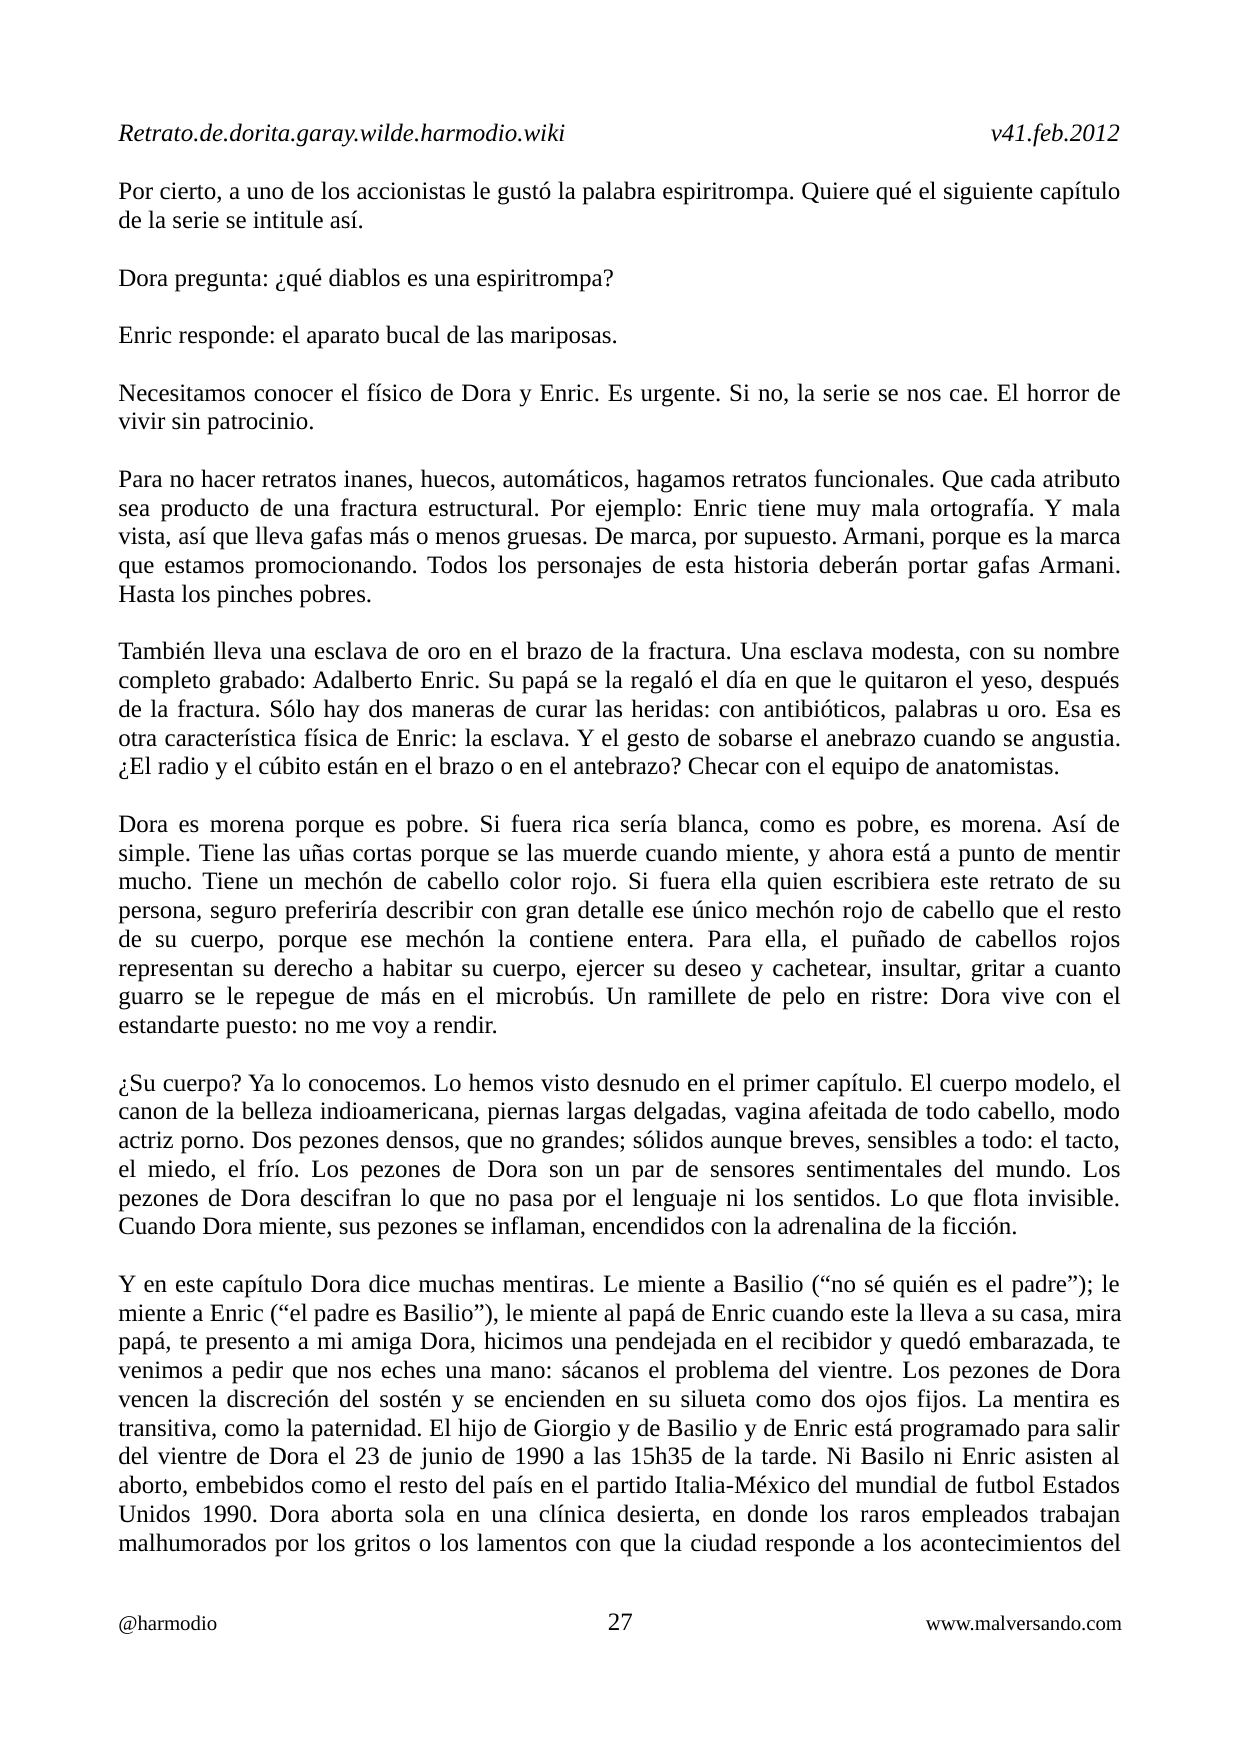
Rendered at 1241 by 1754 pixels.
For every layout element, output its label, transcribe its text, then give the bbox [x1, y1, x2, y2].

text Dora es morena porque es pobre. Si fuera rica sería blanca, como es pobre, es morena. Así de simple. Tiene las uñas cortas porque se las muerde cuando miente, y ahora está a punto de mentir mucho. Tiene un mechón de cabello color rojo. Si fuera ella quien escribiera este retrato de su persona, seguro preferiría describir con gran detalle ese único mechón rojo de cabello que el resto de su cuerpo, porque ese mechón la contiene entera. Para ella, el puñado de cabellos rojos representan su derecho a habitar su cuerpo, ejercer su deseo y cachetear, insultar, gritar a cuanto guarro se le repegue de más en el microbús. Un ramillete de pelo en ristre: Dora vive con el estandarte puesto: no me voy a rendir. [118, 809, 1122, 1039]
text Por cierto, a uno de los accionistas le gustó la palabra espiritrompa. Quiere qué el siguiente capítulo de la serie se intitule así. [118, 176, 1122, 234]
text Enric responde: el aparato bucal de las mariposas. [118, 320, 1122, 349]
text Necesitamos conocer el físico de Dora y Enric. Es urgente. Si no, la serie se nos cae. El horror de vivir sin patrocinio. [118, 378, 1122, 435]
text ¿Su cuerpo? Ya lo conocemos. Lo hemos visto desnudo en el primer capítulo. El cuerpo modelo, el canon de la belleza indioamericana, piernas largas delgadas, vagina afeitada de todo cabello, modo actriz porno. Dos pezones densos, que no grandes; sólidos aunque breves, sensibles a todo: el tacto, el miedo, el frío. Los pezones de Dora son un par de sensores sentimentales del mundo. Los pezones de Dora descifran lo que no pasa por el lenguaje ni los sentidos. Lo que flota invisible. Cuando Dora miente, sus pezones se inflaman, encendidos con la adrenalina de la ficción. [118, 1068, 1122, 1240]
text También lleva una esclava de oro en el brazo de la fractura. Una esclava modesta, con su nombre completo grabado: Adalberto Enric. Su papá se la regaló el día en que le quitaron el yeso, después de la fractura. Sólo hay dos maneras de curar las heridas: con antibióticos, palabras u oro. Esa es otra característica física de Enric: la esclava. Y el gesto de sobarse el anebrazo cuando se angustia. ¿El radio y el cúbito están en el brazo o en el antebrazo? Checar con el equipo de anatomistas. [118, 636, 1122, 780]
text Y en este capítulo Dora dice muchas mentiras. Le miente a Basilio (“no sé quién es el padre”); le miente a Enric (“el padre es Basilio”), le miente al papá de Enric cuando este la lleva a su casa, mira papá, te presento a mi amiga Dora, hicimos una pendejada en el recibidor y quedó embarazada, te venimos a pedir que nos eches una mano: sácanos el problema del vientre. Los pezones de Dora vencen la discreción del sostén y se encienden en su silueta como dos ojos fijos. La mentira es transitiva, como la paternidad. El hijo de Giorgio y de Basilio y de Enric está programado para salir del vientre de Dora el 23 de junio de 1990 a las 15h35 de la tarde. Ni Basilo ni Enric asisten al aborto, embebidos como el resto del país en el partido Italia-México del mundial de futbol Estados Unidos 1990. Dora aborta sola en una clínica desierta, en donde los raros empleados trabajan malhumorados por los gritos o los lamentos con que la ciudad responde a los acontecimientos del [118, 1269, 1122, 1556]
text Dora pregunta: ¿qué diablos es una espiritrompa? [118, 263, 1122, 291]
text Para no hacer retratos inanes, huecos, automáticos, hagamos retratos funcionales. Que cada atributo sea producto de una fractura estructural. Por ejemplo: Enric tiene muy mala ortografía. Y mala vista, así que lleva gafas más o menos gruesas. De marca, por supuesto. Armani, porque es la marca que estamos promocionando. Todos los personajes de esta historia deberán portar gafas Armani. Hasta los pinches pobres. [118, 464, 1122, 608]
